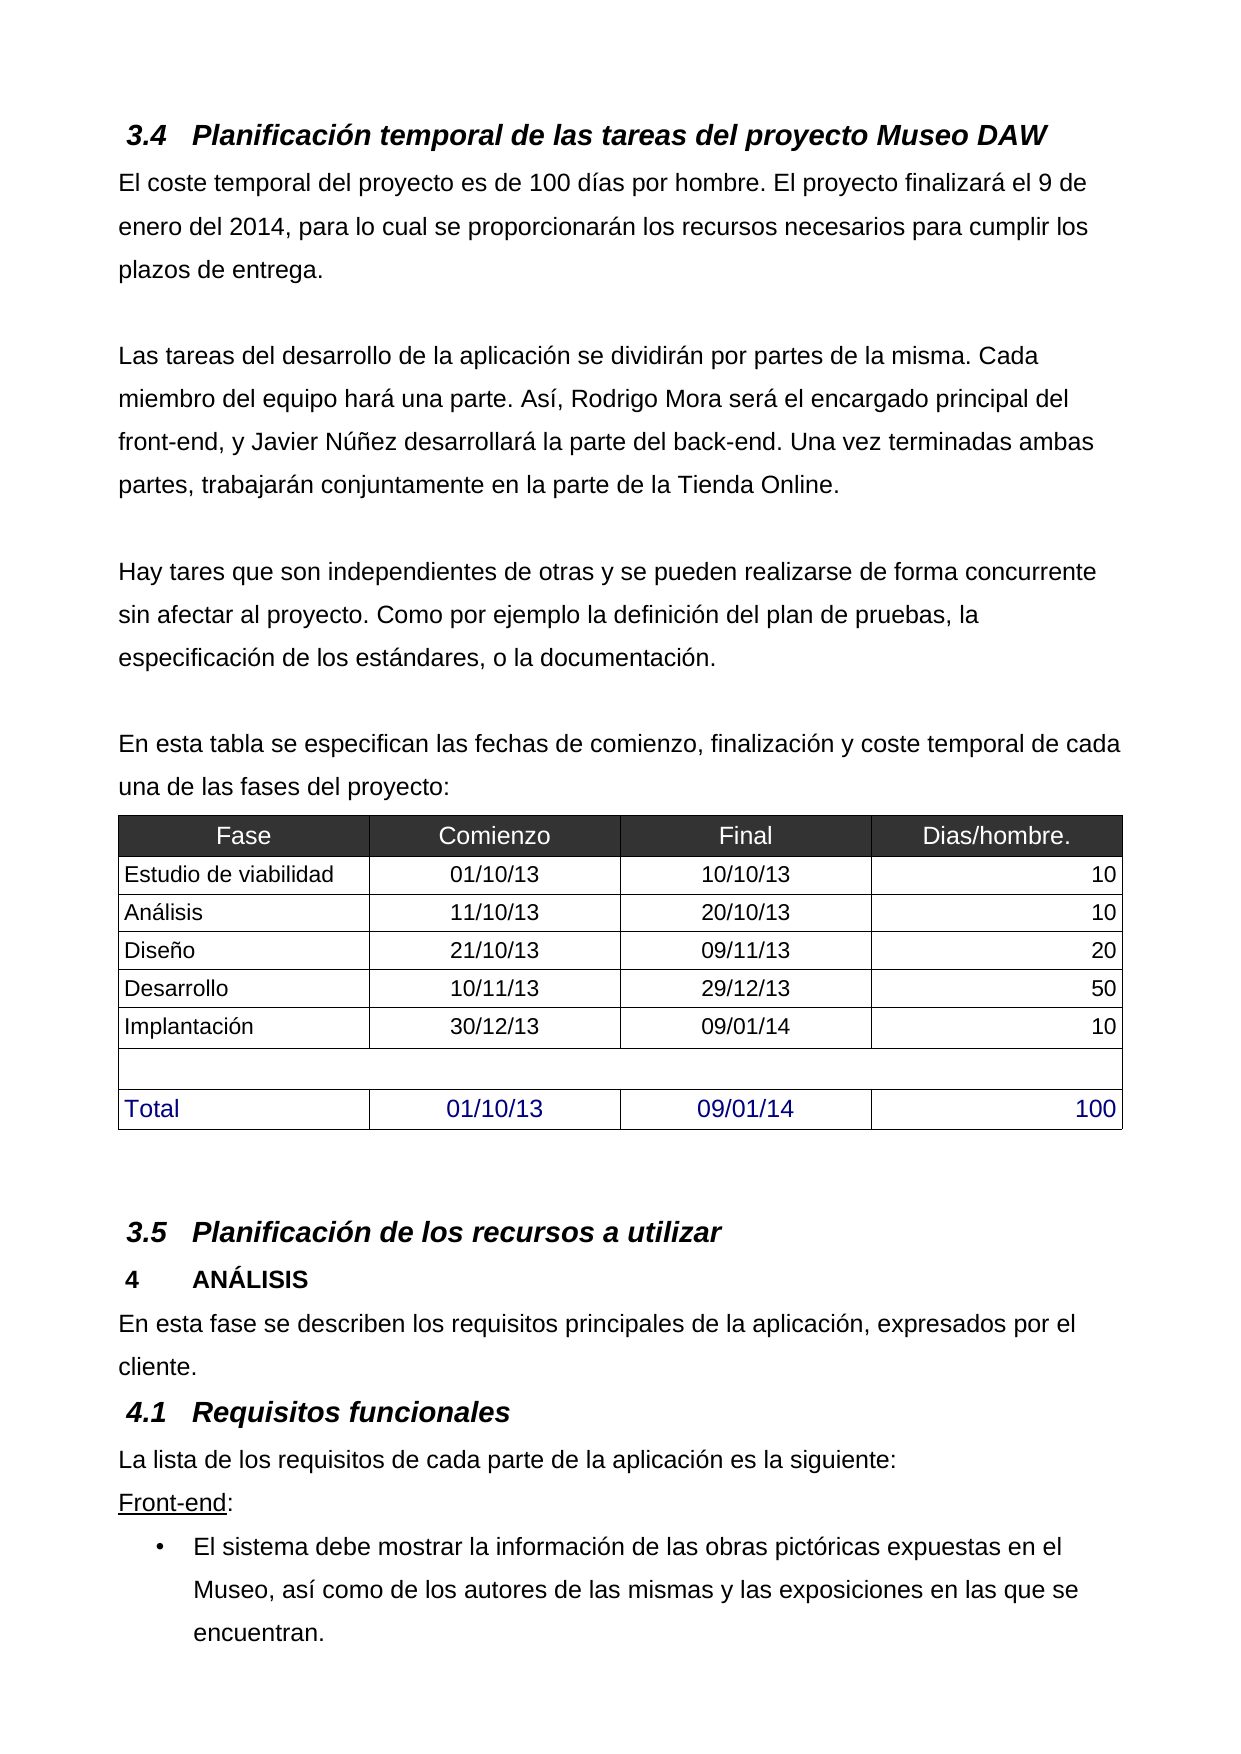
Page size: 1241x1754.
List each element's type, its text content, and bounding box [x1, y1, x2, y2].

table_cell 50 [872, 970, 1122, 1007]
subtitle Planificación temporal de las tareas del proyecto Museo DAW [118, 118, 1122, 152]
table_cell 09/01/14 [621, 1008, 871, 1048]
table_cell 21/10/13 [370, 932, 620, 969]
text En esta tabla se especifican las fechas de comienzo, finalización y coste temporal de cada una de las fases del proyecto: [118, 729, 1122, 801]
table_cell 29/12/13 [621, 970, 871, 1007]
table_cell 11/10/13 [370, 895, 620, 931]
text Front-end: [118, 1488, 1122, 1517]
text La lista de los requisitos de cada parte de la aplicación es la siguiente: [118, 1445, 1122, 1474]
table_cell 10 [872, 895, 1122, 931]
table_cell Análisis [119, 895, 369, 931]
table_cell 09/01/14 [621, 1090, 871, 1129]
table_cell [119, 1049, 1122, 1088]
table_cell Desarrollo [119, 970, 369, 1007]
subtitle Requisitos funcionales [118, 1395, 1122, 1428]
table_header Fase [119, 816, 369, 856]
subtitle Planificación de los recursos a utilizar [118, 1215, 1122, 1249]
table_cell 20/10/13 [621, 895, 871, 931]
table_cell Total [119, 1090, 369, 1129]
table_header Dias/hombre. [872, 816, 1122, 856]
table_cell 10/10/13 [621, 857, 871, 893]
list El sistema debe mostrar la información de las obras pictóricas expuestas en el Museo, así como de los autores de las mismas y las exposiciones en las que se encuentran. [156, 1531, 1122, 1647]
table_cell Estudio de viabilidad [119, 857, 369, 893]
table_cell 20 [872, 932, 1122, 969]
table_cell 01/10/13 [370, 857, 620, 893]
text Hay tares que son independientes de otras y se pueden realizarse de forma concurrente sin afectar al proyecto. Como por ejemplo la definición del plan de pruebas, la especificación de los estándares, o la documentación. [118, 557, 1122, 672]
table_cell 09/11/13 [621, 932, 871, 969]
table_cell 30/12/13 [370, 1008, 620, 1048]
table_cell 01/10/13 [370, 1090, 620, 1129]
text En esta fase se describen los requisitos principales de la aplicación, expresados por el cliente. [118, 1309, 1122, 1381]
text El coste temporal del proyecto es de 100 días por hombre. El proyecto finalizará el 9 de enero del 2014, para lo cual se proporcionarán los recursos necesarios para cumplir los plazos de entrega. [118, 168, 1122, 283]
subtitle ANÁLISIS [118, 1266, 1122, 1294]
table_header Comienzo [370, 816, 620, 856]
table_cell Implantación [119, 1008, 369, 1048]
table_cell 10 [872, 1008, 1122, 1048]
table_cell 100 [872, 1090, 1122, 1129]
table_header Final [621, 816, 871, 856]
table_cell 10 [872, 857, 1122, 893]
table_cell 10/11/13 [370, 970, 620, 1007]
text Las tareas del desarrollo de la aplicación se dividirán por partes de la misma. Cada miembro del equipo hará una parte. Así, Rodrigo Mora será el encargado principal del front-end, y Javier Núñez desarrollará la parte del back-end. Una vez terminadas ambas partes, trabajarán conjuntamente en la parte de la Tienda Online. [118, 341, 1122, 499]
table_cell Diseño [119, 932, 369, 969]
